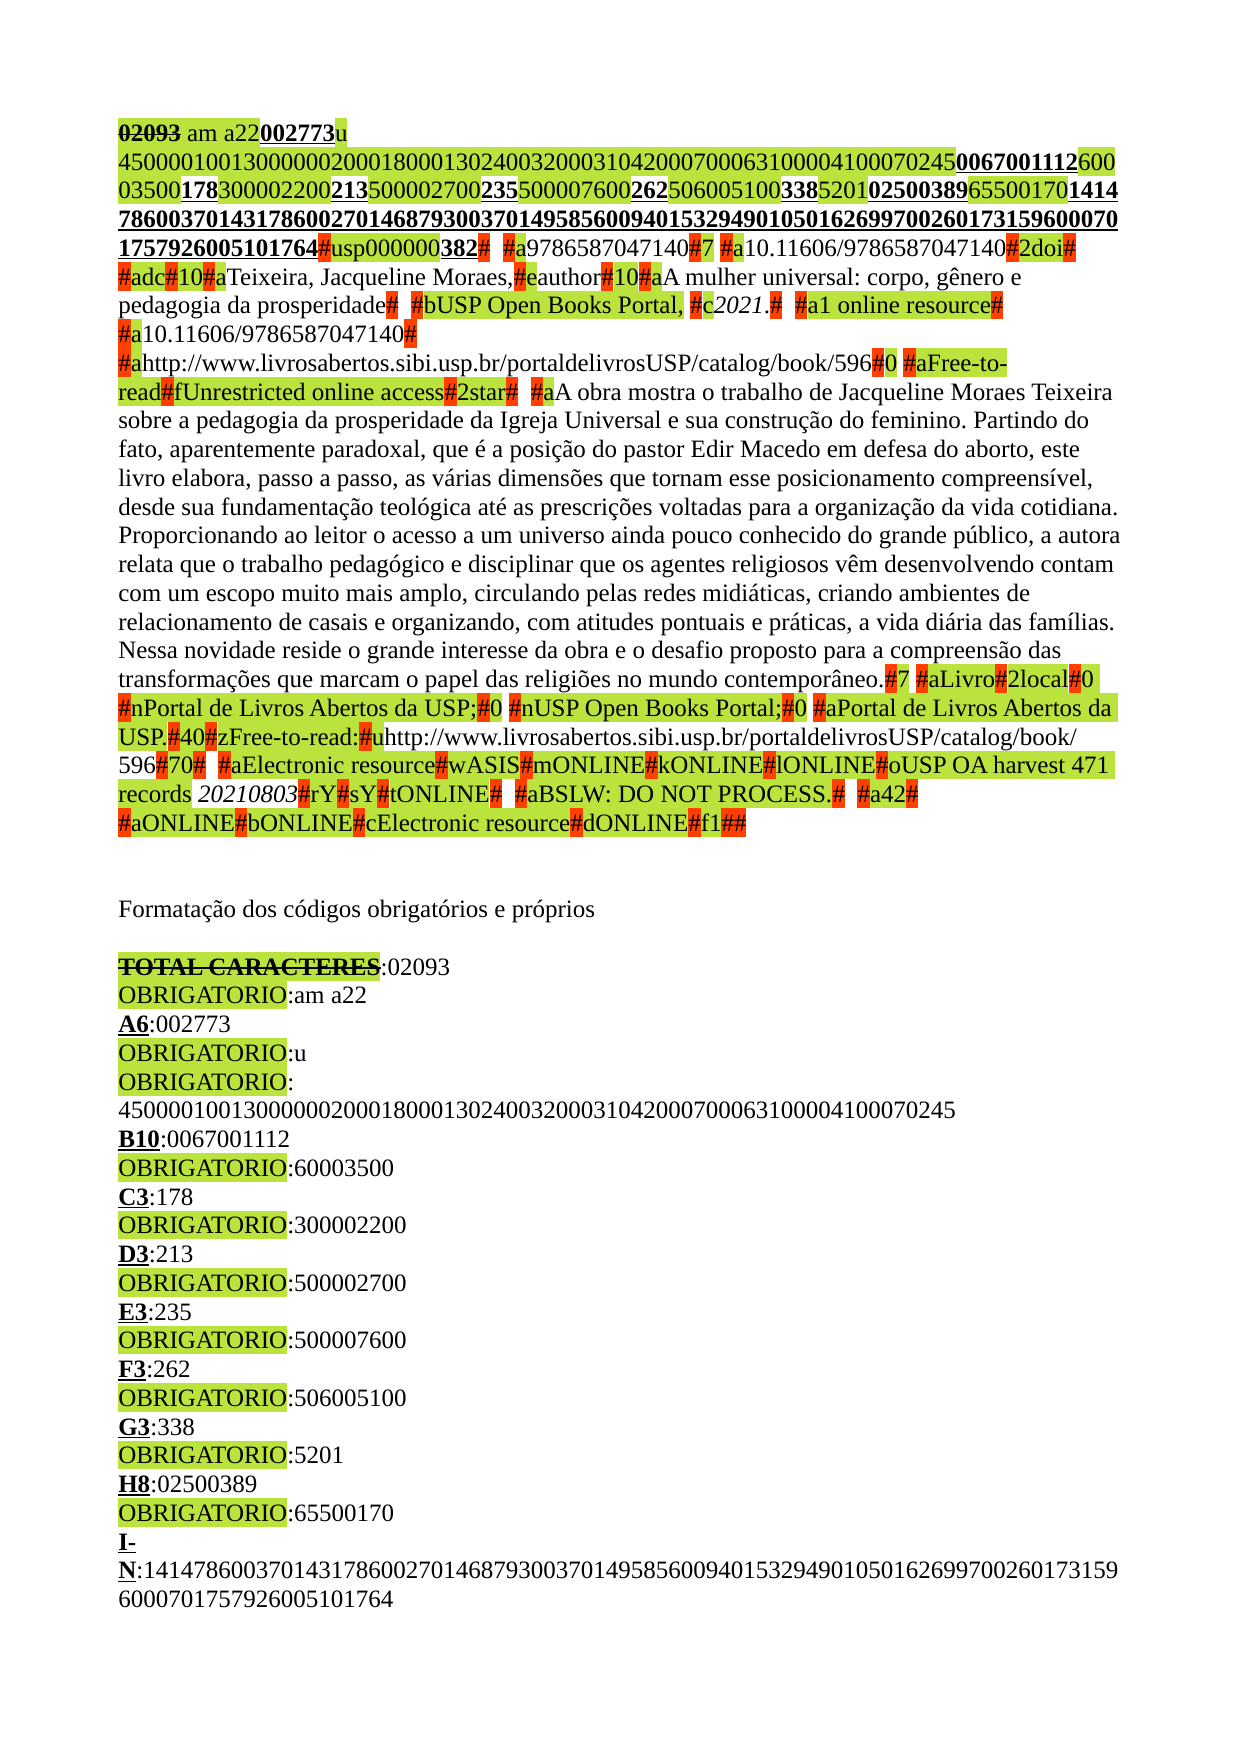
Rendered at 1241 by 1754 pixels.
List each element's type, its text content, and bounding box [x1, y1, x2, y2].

text E3:235 [118, 1297, 1122, 1326]
text Formatação dos códigos obrigatórios e próprios [118, 894, 1122, 923]
text 02093 am a22002773u 4500001001300000020001800013024003200031042000700063100004100070245006700111260003500178300002200213500002700235500007600262506005100338520102500389655001701414786003701431786002701468793003701495856009401532949010501626997002601731596000701757926005101764#usp000000382# #a9786587047140#7 #a10.11606/9786587047140#2doi# #adc#10#aTeixeira, Jacqueline Moraes,#eauthor#10#aA mulher universal: corpo, gênero e pedagogia da prosperidade# #bUSP Open Books Portal, #c2021.# #a1 online resource# #a10.11606/9786587047140# #ahttp://www.livrosabertos.sibi.usp.br/portaldelivrosUSP/catalog/book/596#0 #aFree-to-read#fUnrestricted online access#2star# #aA obra mostra o trabalho de Jacqueline Moraes Teixeira sobre a pedagogia da prosperidade da Igreja Universal e sua construção do feminino. Partindo do fato, aparentemente paradoxal, que é a posição do pastor Edir Macedo em defesa do aborto, este livro elabora, passo a passo, as várias dimensões que tornam esse posicionamento compreensível, desde sua fundamentação teológica até as prescrições voltadas para a organização da vida cotidiana. Proporcionando ao leitor o acesso a um universo ainda pouco conhecido do grande público, a autora relata que o trabalho pedagógico e disciplinar que os agentes religiosos vêm desenvolvendo contam com um escopo muito mais amplo, circulando pelas redes midiáticas, criando ambientes de relacionamento de casais e organizando, com atitudes pontuais e práticas, a vida diária das famílias. Nessa novidade reside o grande interesse da obra e o desafio proposto para a compreensão das transformações que marcam o papel das religiões no mundo contemporâneo.#7 #aLivro#2local#0 #nPortal de Livros Abertos da USP;#0 #nUSP Open Books Portal;#0 #aPortal de Livros Abertos da USP.#40#zFree-to-read:#uhttp://www.livrosabertos.sibi.usp.br/portaldelivrosUSP/catalog/book/596#70# #aElectronic resource#wASIS#mONLINE#kONLINE#lONLINE#oUSP OA harvest 471 records 20210803#rY#sY#tONLINE# #aBSLW: DO NOT PROCESS.# #a42# #aONLINE#bONLINE#cElectronic resource#dONLINE#f1## [118, 118, 1122, 837]
text F3:262 [118, 1354, 1122, 1383]
text OBRIGATORIO:5201 [118, 1441, 1122, 1469]
text OBRIGATORIO:60003500 [118, 1153, 1122, 1182]
text OBRIGATORIO:506005100 [118, 1383, 1122, 1412]
text OBRIGATORIO:65500170 [118, 1498, 1122, 1527]
text TOTAL CARACTERES:02093 [118, 952, 1122, 981]
text B10:0067001112 [118, 1124, 1122, 1153]
text OBRIGATORIO:u [118, 1038, 1122, 1067]
text I-N:1414786003701431786002701468793003701495856009401532949010501626997002601731596000701757926005101764 [118, 1527, 1122, 1613]
text OBRIGATORIO:500007600 [118, 1326, 1122, 1354]
text OBRIGATORIO:500002700 [118, 1268, 1122, 1297]
text OBRIGATORIO:300002200 [118, 1211, 1122, 1239]
text G3:338 [118, 1412, 1122, 1441]
text OBRIGATORIO: 4500001001300000020001800013024003200031042000700063100004100070245 [118, 1067, 1122, 1124]
text D3:213 [118, 1239, 1122, 1268]
text C3:178 [118, 1182, 1122, 1211]
text OBRIGATORIO:am a22 [118, 981, 1122, 1009]
text A6:002773 [118, 1009, 1122, 1038]
text H8:02500389 [118, 1469, 1122, 1498]
